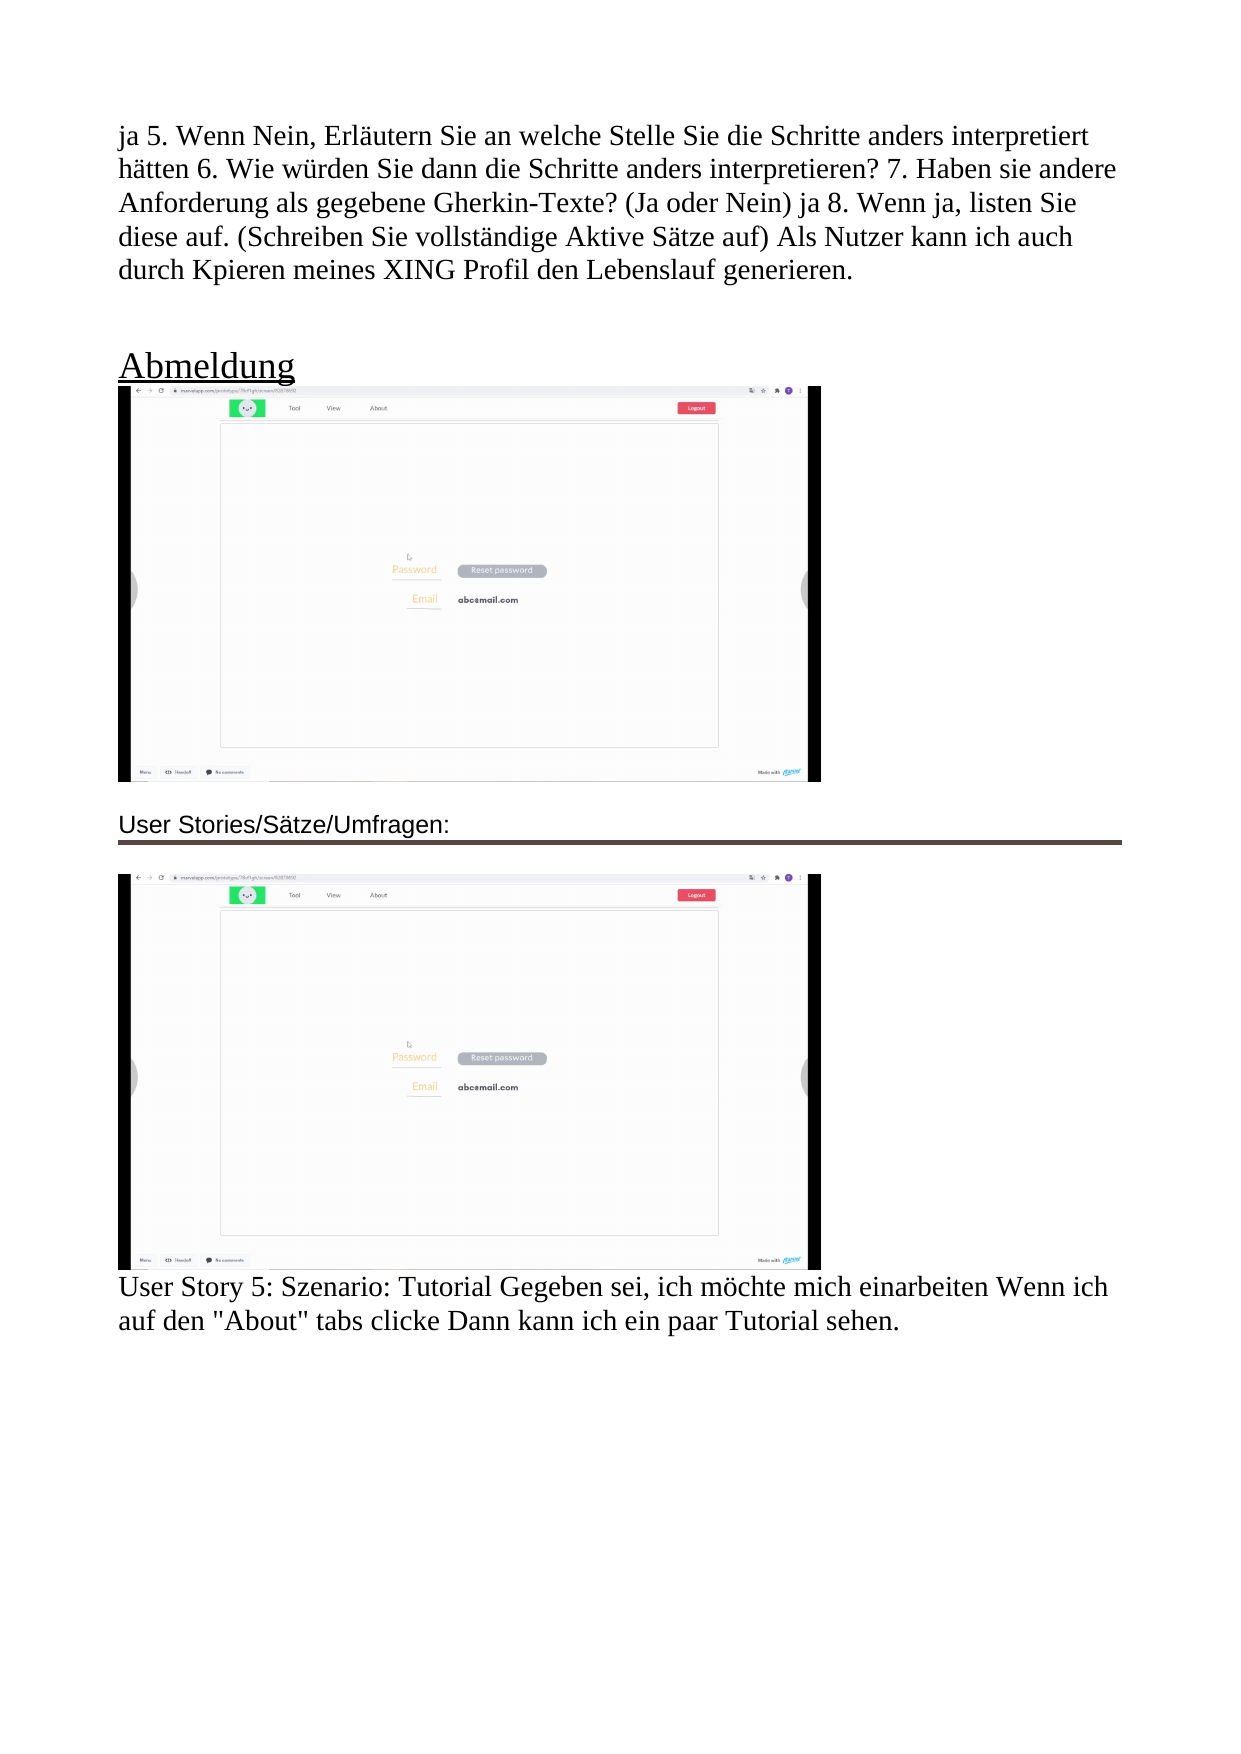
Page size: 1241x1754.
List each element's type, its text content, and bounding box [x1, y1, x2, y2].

text User Stories/Sätze/Umfragen: [118, 811, 1122, 840]
picture [118, 874, 821, 1270]
subtitle Abmeldung [118, 343, 1122, 386]
text ja 5. Wenn Nein, Erläutern Sie an welche Stelle Sie die Schritte anders interpretiert hätten 6. Wie würden Sie dann die Schritte anders interpretieren? 7. Haben sie andere Anforderung als gegebene Gherkin-Texte? (Ja oder Nein) ja 8. Wenn ja, listen Sie diese auf. (Schreiben Sie vollständige Aktive Sätze auf) Als Nutzer kann ich auch durch Kpieren meines XING Profil den Lebenslauf generieren. [118, 118, 1122, 286]
picture [118, 386, 821, 782]
text User Story 5: Szenario: Tutorial Gegeben sei, ich möchte mich einarbeiten Wenn ich auf den "About" tabs clicke Dann kann ich ein paar Tutorial sehen. [118, 1269, 1122, 1336]
